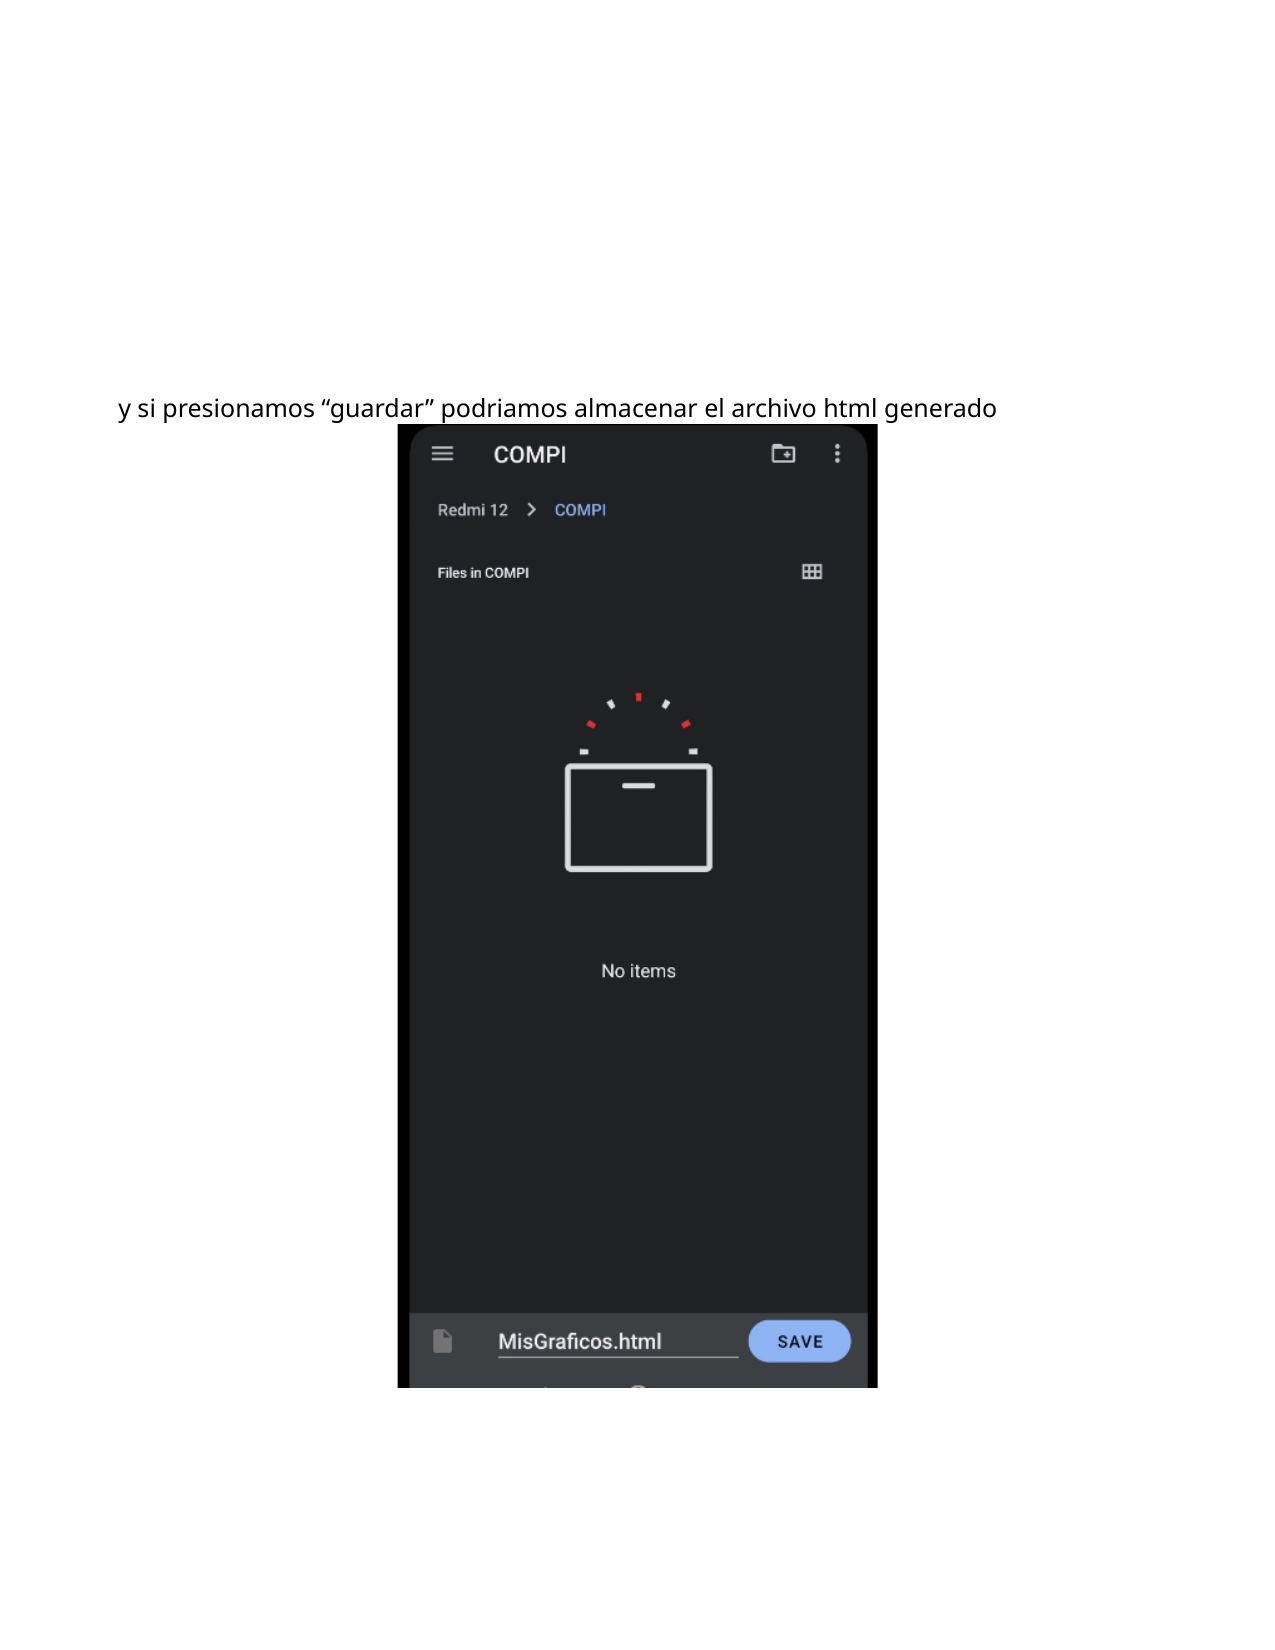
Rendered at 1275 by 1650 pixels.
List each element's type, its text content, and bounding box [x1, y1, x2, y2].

picture [397, 424, 878, 1388]
text y si presionamos “guardar” podriamos almacenar el archivo html generado [118, 391, 1157, 425]
